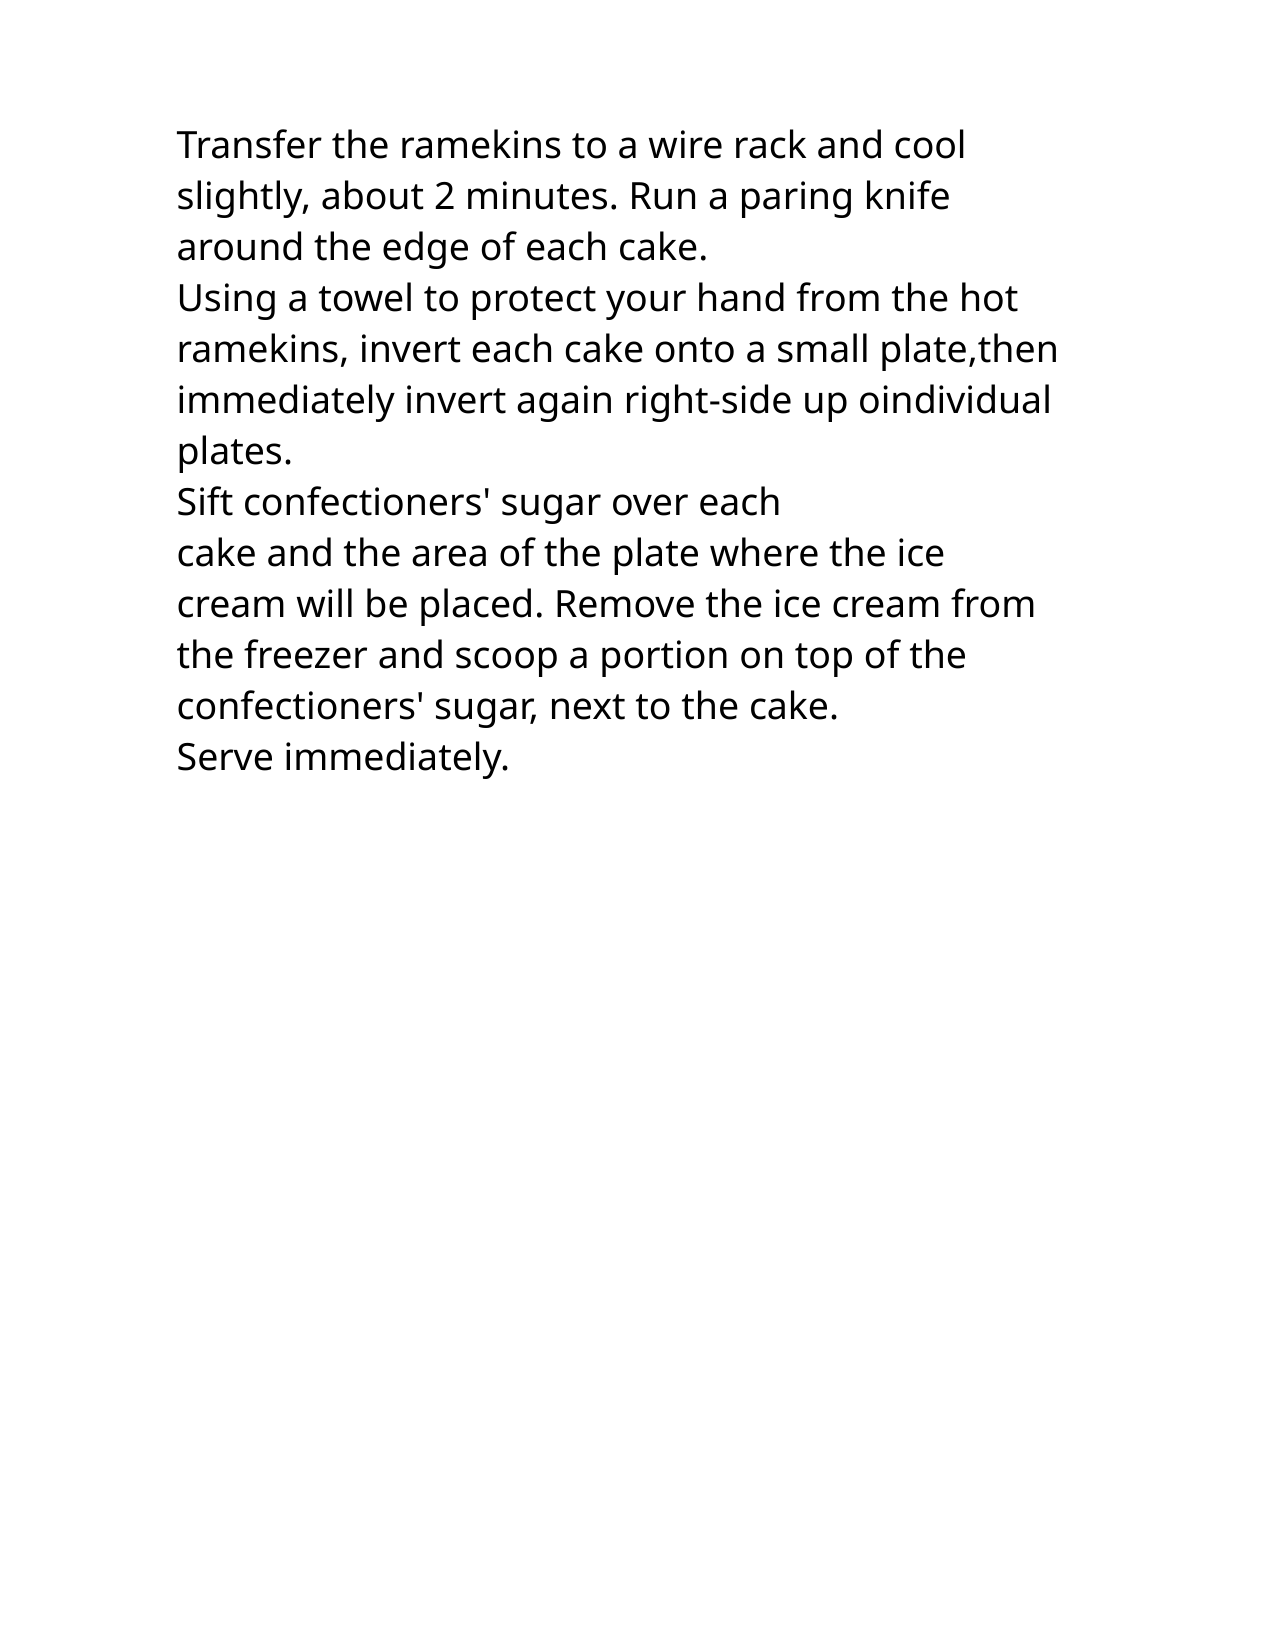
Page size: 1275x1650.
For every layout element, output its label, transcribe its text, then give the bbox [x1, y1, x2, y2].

list the freezer and scoop a portion on top of the [118, 628, 1157, 679]
list Serve immediately. [118, 731, 1157, 782]
list confectioners' sugar, next to the cake. [118, 679, 1157, 731]
list Transfer the ramekins to a wire rack and cool [118, 118, 1157, 169]
list Sift confectioners' sugar over each [118, 475, 1157, 526]
list slightly, about 2 minutes. Run a paring knife [118, 169, 1157, 220]
list cream will be placed. Remove the ice cream from [118, 577, 1157, 628]
list cake and the area of the plate where the ice [118, 526, 1157, 577]
list ramekins, invert each cake onto a small plate,then [118, 322, 1157, 373]
list around the edge of each cake. [118, 220, 1157, 271]
list Using a towel to protect your hand from the hot [118, 271, 1157, 322]
list immediately invert again right-side up oindividual [118, 373, 1157, 424]
list plates. [118, 424, 1157, 475]
